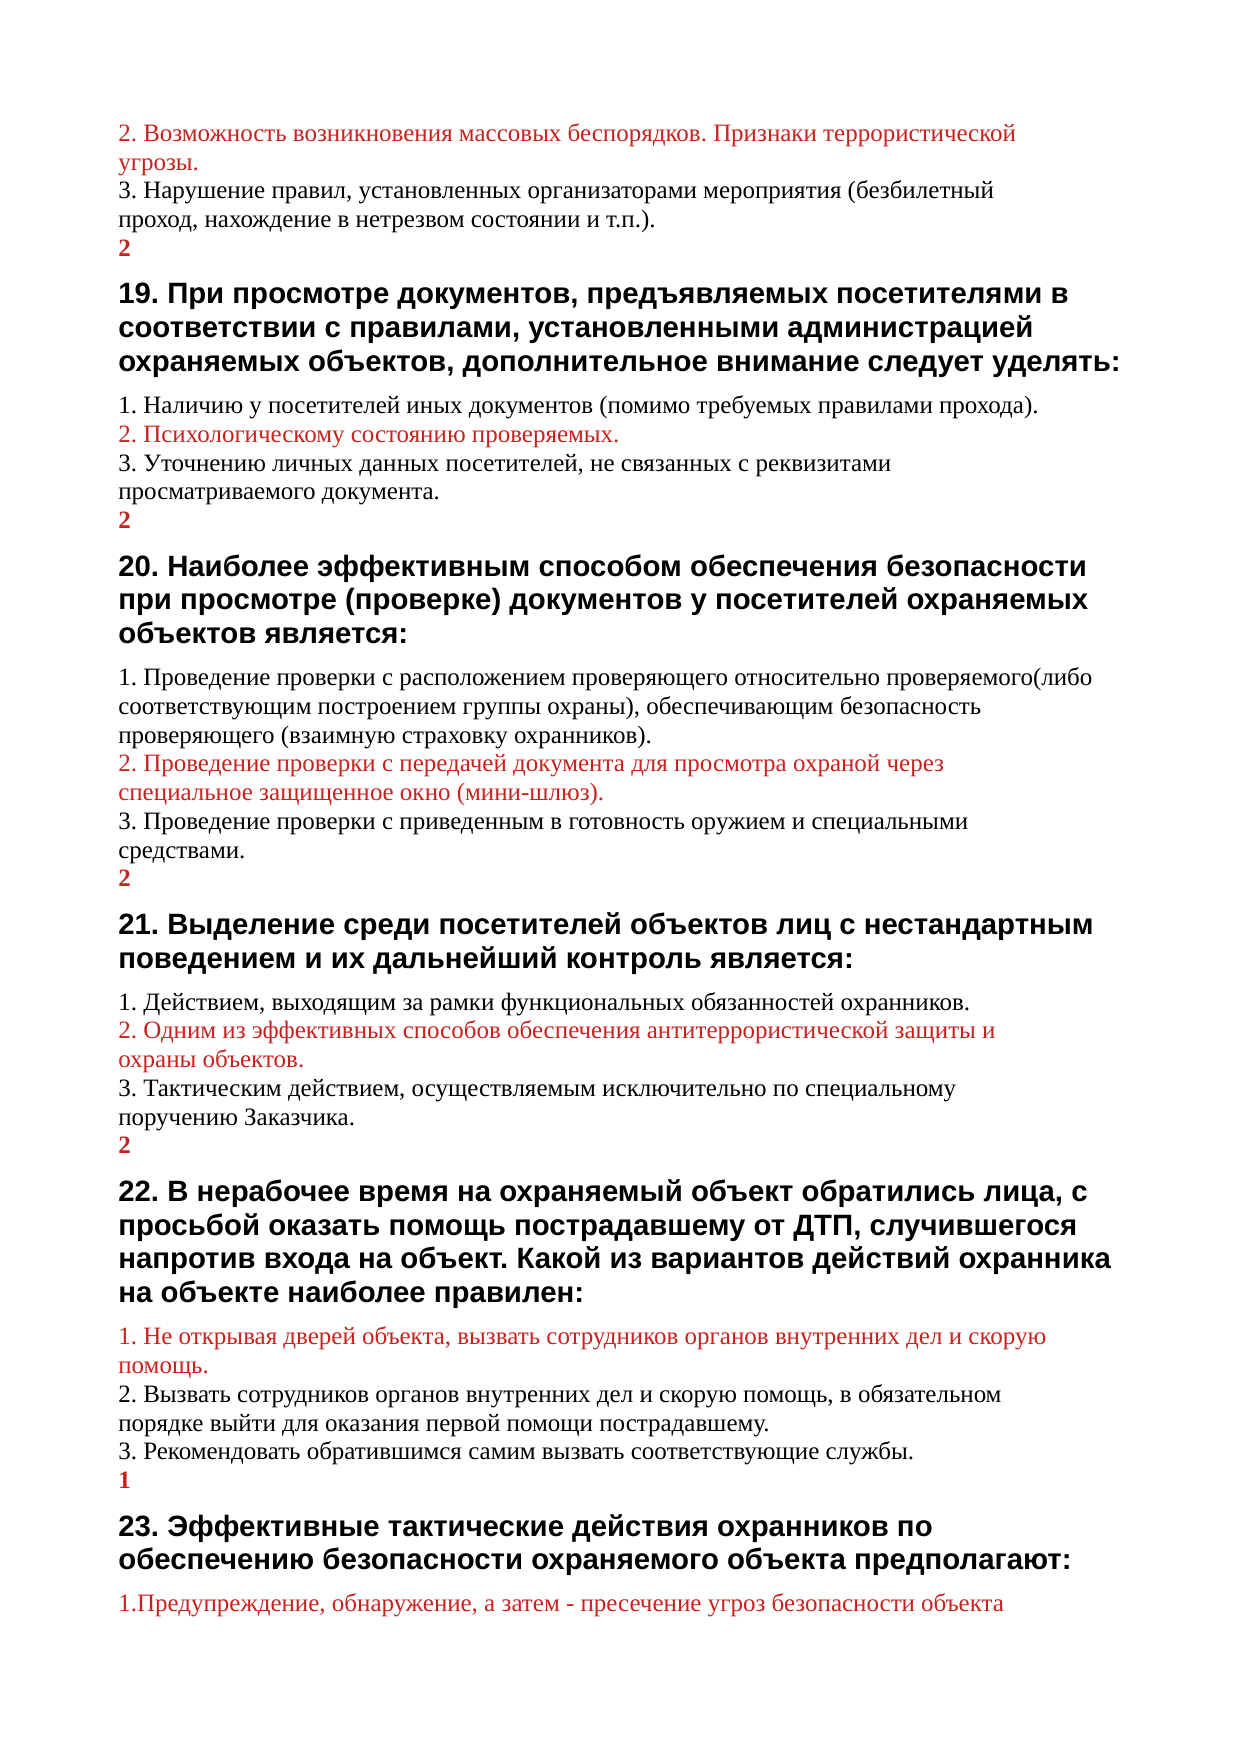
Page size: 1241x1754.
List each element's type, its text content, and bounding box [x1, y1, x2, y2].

text просматриваемого документа. [118, 476, 1122, 505]
subtitle 19. При просмотре документов, предъявляемых посетителями в соответствии с правилами, установленными администрацией охраняемых объектов, дополнительное внимание следует уделять: [118, 276, 1122, 378]
text охраны объектов. [118, 1044, 1122, 1073]
text 3. Нарушение правил, установленных организаторами мероприятия (безбилетный [118, 176, 1122, 204]
text проверяющего (взаимную страховку охранников). [118, 720, 1122, 748]
text 1 [118, 1465, 1122, 1494]
text 2. Возможность возникновения массовых беспорядков. Признаки террористической [118, 118, 1122, 147]
text помощь. [118, 1350, 1122, 1379]
text специальное защищенное окно (мини-шлюз). [118, 777, 1122, 806]
text 3. Уточнению личных данных посетителей, не связанных с реквизитами [118, 448, 1122, 476]
text 3. Рекомендовать обратившимся самим вызвать соответствующие службы. [118, 1436, 1122, 1465]
text 3. Проведение проверки с приведенным в готовность оружием и специальными [118, 806, 1122, 835]
subtitle 21. Выделение среди посетителей объектов лиц с нестандартным поведением и их дальнейший контроль является: [118, 907, 1122, 974]
text средствами. [118, 835, 1122, 863]
text 1. Не открывая дверей объекта, вызвать сотрудников органов внутренних дел и скорую [118, 1321, 1122, 1350]
subtitle 23. Эффективные тактические действия охранников по обеспечению безопасности охраняемого объекта предполагают: [118, 1508, 1122, 1576]
text 2. Психологическому состоянию проверяемых. [118, 419, 1122, 448]
text поручению Заказчика. [118, 1102, 1122, 1131]
text 2 [118, 1131, 1122, 1159]
text 2. Проведение проверки с передачей документа для просмотра охраной через [118, 748, 1122, 777]
text 2. Вызвать сотрудников органов внутренних дел и скорую помощь, в обязательном [118, 1379, 1122, 1408]
text порядке выйти для оказания первой помощи пострадавшему. [118, 1408, 1122, 1436]
text 2 [118, 863, 1122, 892]
text 3. Тактическим действием, осуществляемым исключительно по специальному [118, 1073, 1122, 1102]
subtitle 22. В нерабочее время на охраняемый объект обратились лица, с просьбой оказать помощь пострадавшему от ДТП, случившегося напротив входа на объект. Какой из вариантов действий охранника на объекте наиболее правилен: [118, 1174, 1122, 1309]
text 1. Наличию у посетителей иных документов (помимо требуемых правилами прохода). [118, 390, 1122, 419]
text 2. Одним из эффективных способов обеспечения антитеррористической защиты и [118, 1016, 1122, 1044]
text 2 [118, 233, 1122, 262]
subtitle 20. Наиболее эффективным способом обеспечения безопасности при просмотре (проверке) документов у посетителей охраняемых объектов является: [118, 548, 1122, 650]
text проход, нахождение в нетрезвом состоянии и т.п.). [118, 204, 1122, 233]
text 1.Предупреждение, обнаружение, а затем - пресечение угроз безопасности объекта [118, 1588, 1122, 1617]
text 2 [118, 505, 1122, 534]
text угрозы. [118, 147, 1122, 176]
text 1. Действием, выходящим за рамки функциональных обязанностей охранников. [118, 987, 1122, 1016]
text 1. Проведение проверки с расположением проверяющего относительно проверяемого(либо соответствующим построением группы охраны), обеспечивающим безопасность [118, 662, 1122, 720]
